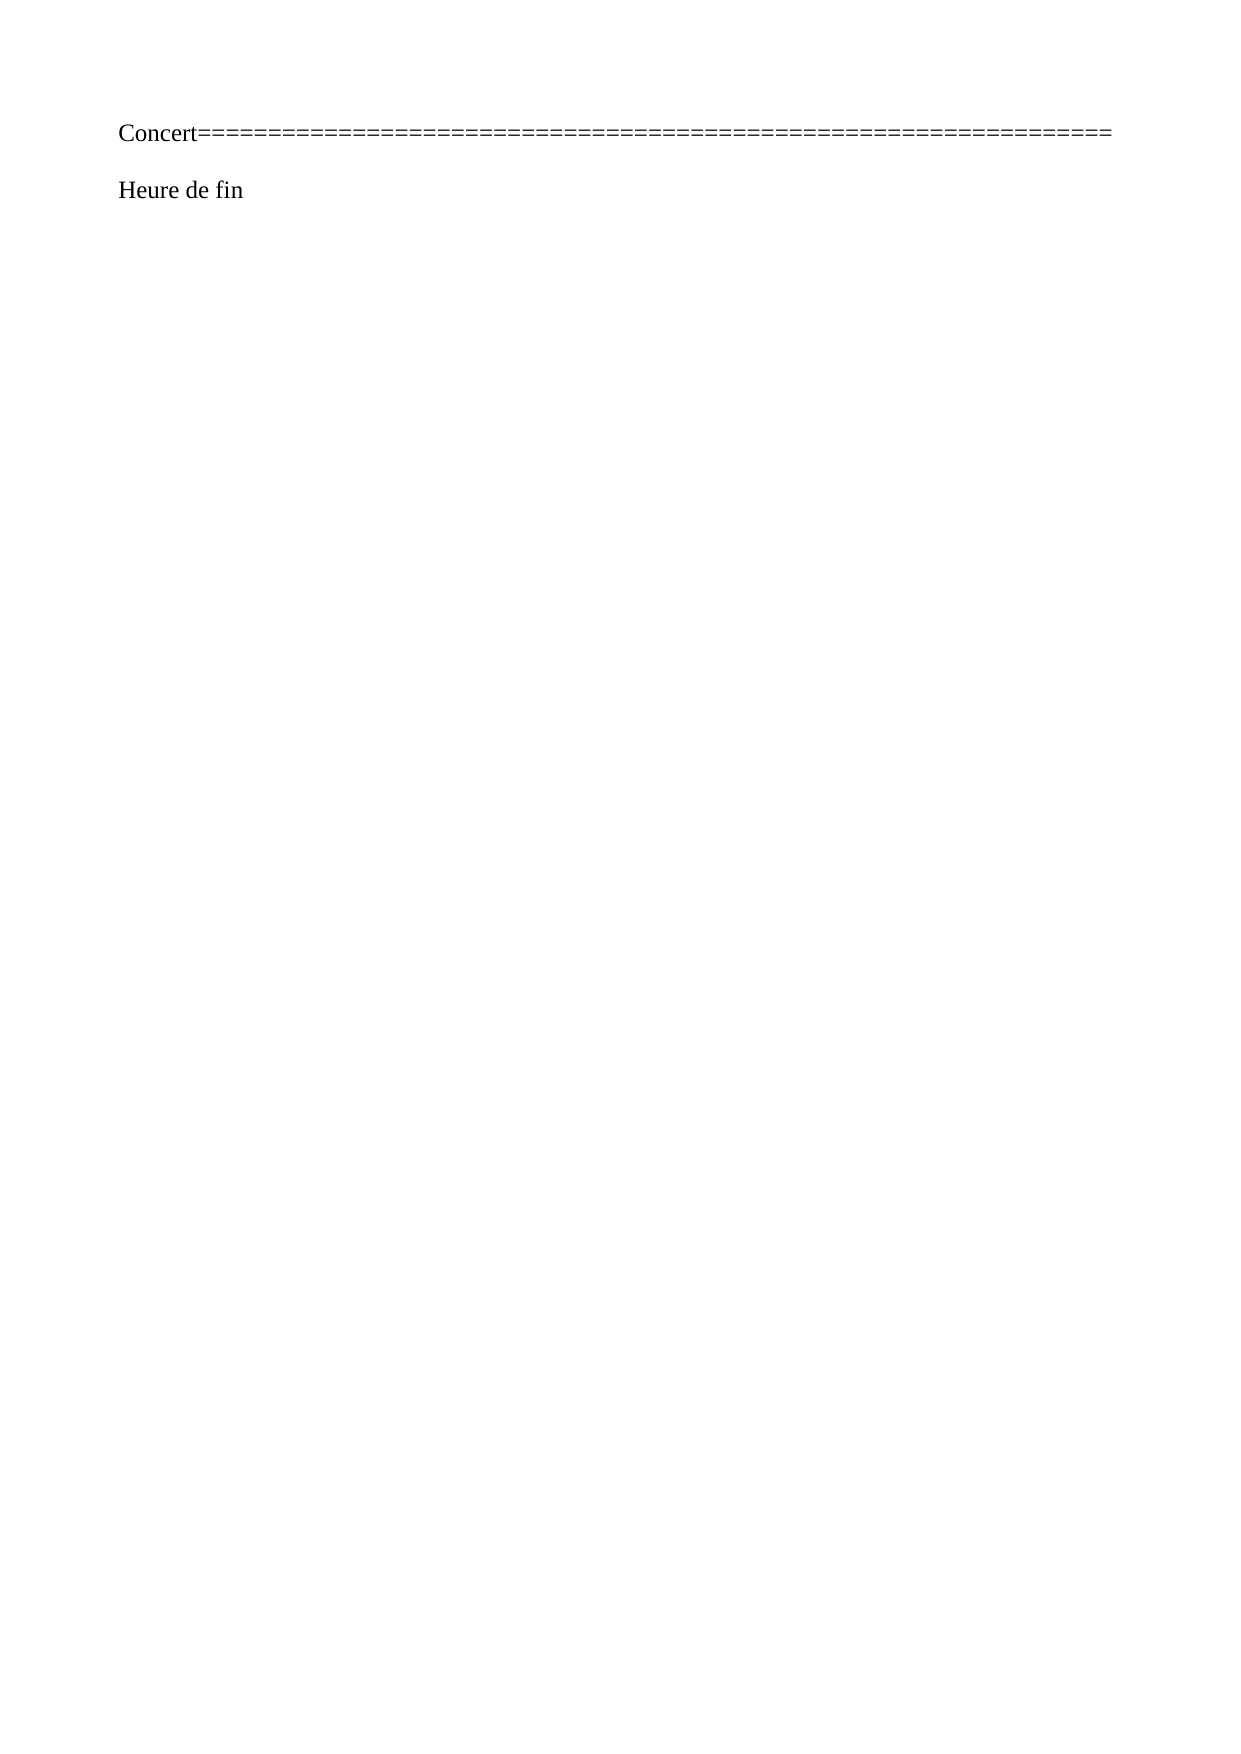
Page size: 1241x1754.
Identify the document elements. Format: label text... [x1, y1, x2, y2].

text Heure de fin [118, 176, 1122, 204]
text Concert================================================================= [118, 118, 1122, 147]
